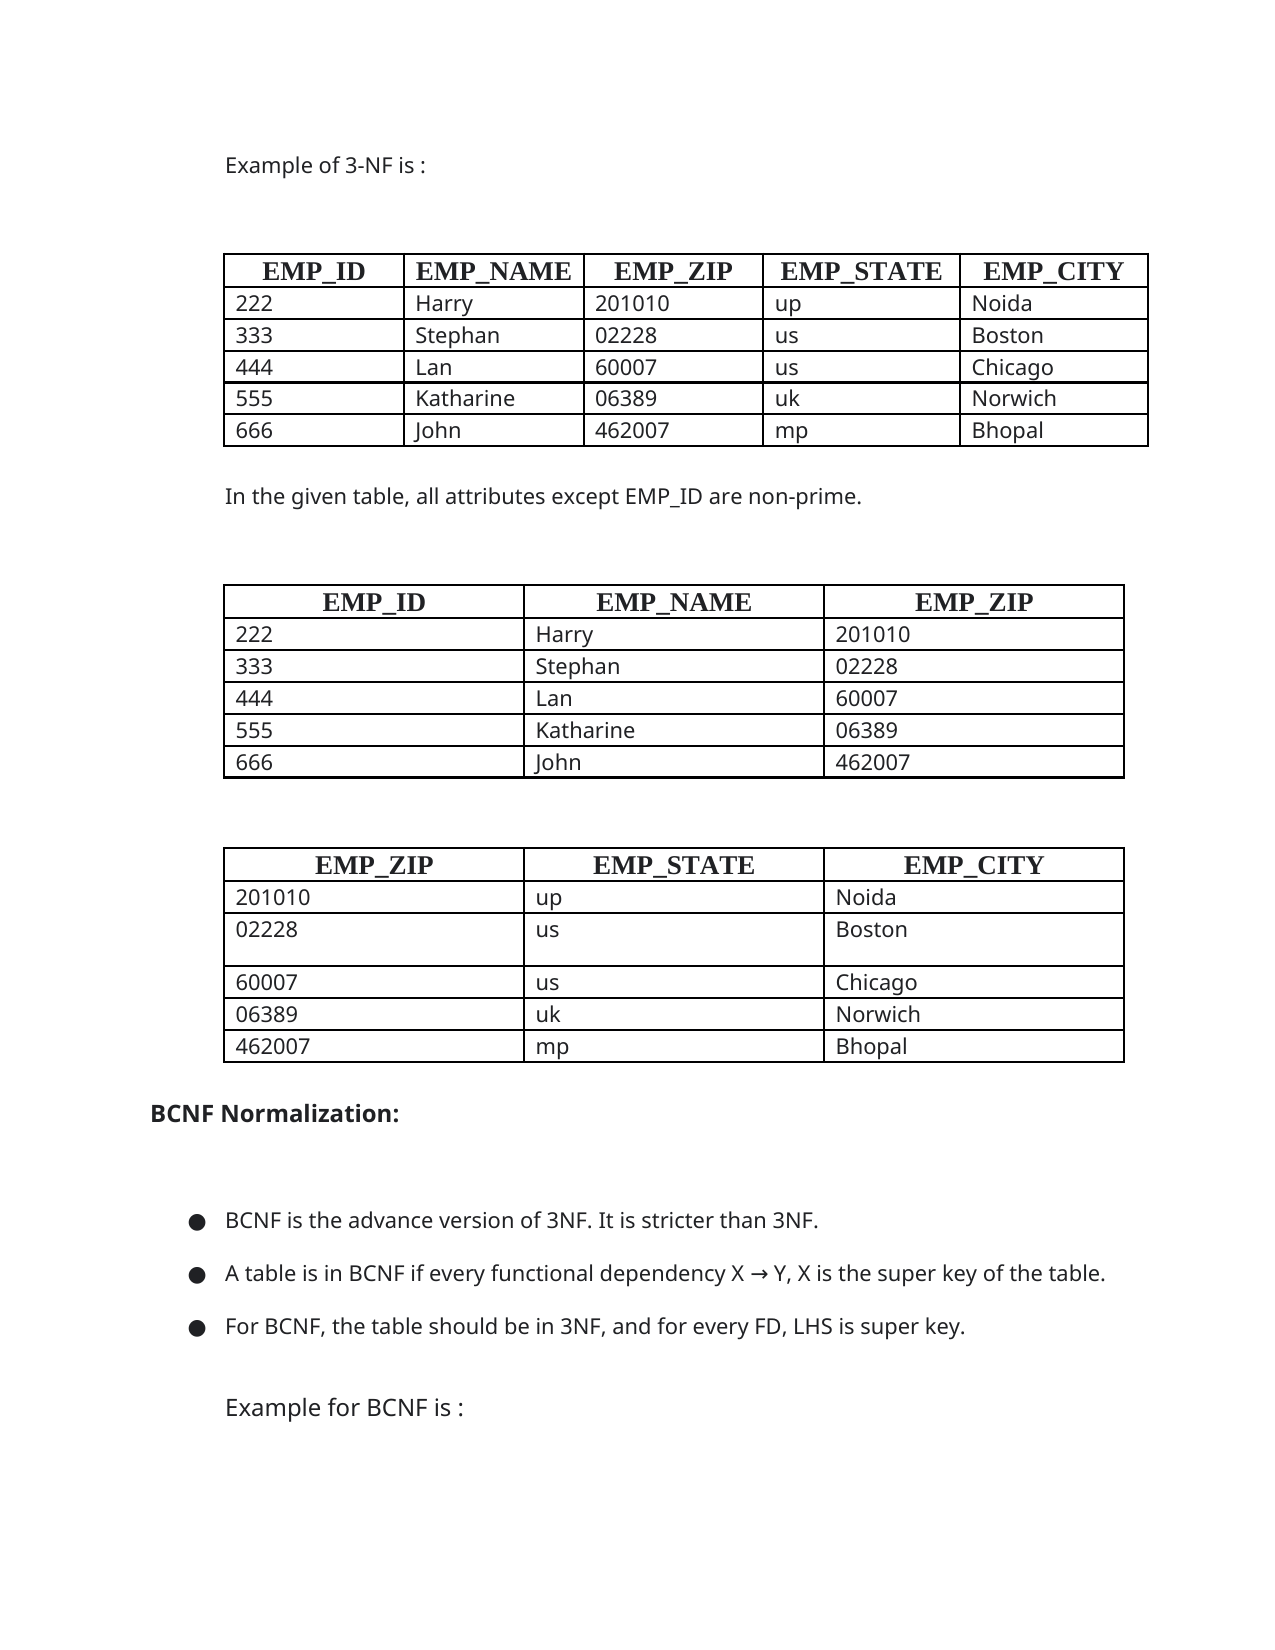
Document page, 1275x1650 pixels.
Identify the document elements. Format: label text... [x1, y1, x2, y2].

table_cell uk [949, 384, 959, 413]
table_cell Katharine [572, 384, 583, 413]
table_cell 333 [225, 651, 235, 681]
table_header EMP_ZIP [825, 586, 1123, 617]
table_cell 02228 [752, 320, 762, 349]
table_cell us [764, 352, 774, 381]
table_cell 201010 [225, 882, 523, 912]
table_cell 555 [393, 384, 403, 413]
table_cell 462007 [752, 415, 762, 445]
table_header EMP_STATE [949, 255, 959, 286]
list For BCNF, the table should be in 3NF, and for every FD, LHS is super key. [187, 1307, 1125, 1345]
table_cell uk [525, 999, 535, 1029]
table_cell 06389 [585, 384, 595, 413]
table_cell us [949, 352, 959, 381]
table_cell 60007 [825, 683, 1123, 713]
table_cell 444 [513, 683, 523, 713]
table_cell 02228 [585, 320, 595, 349]
table_cell 60007 [752, 352, 762, 381]
table_cell us [525, 914, 823, 965]
table_cell mp [764, 415, 774, 445]
table_cell 201010 [752, 288, 762, 318]
table_cell 555 [225, 715, 235, 744]
table_cell mp [813, 1031, 823, 1061]
table_cell Stephan [572, 320, 583, 349]
table_cell Katharine [405, 384, 415, 413]
table_cell 222 [225, 288, 235, 318]
table_cell 333 [393, 320, 403, 349]
table_cell Boston [825, 914, 1123, 965]
table_header EMP_ID [225, 586, 523, 617]
table_cell 444 [225, 683, 235, 713]
table_header EMP_CITY [825, 849, 1123, 880]
text Example of 3-NF is : [225, 150, 1125, 180]
table_header EMP_CITY [1136, 255, 1147, 286]
table_cell John [572, 415, 583, 445]
table_cell Stephan [525, 651, 823, 681]
table_cell 222 [393, 288, 403, 318]
table_cell 444 [393, 352, 403, 381]
table_header EMP_ZIP [225, 849, 523, 880]
table_header EMP_NAME [572, 255, 583, 286]
table_cell 60007 [585, 352, 595, 381]
table_header EMP_STATE [764, 255, 774, 286]
table_cell Bhopal [1136, 415, 1147, 445]
table_header EMP_ZIP [752, 255, 762, 286]
table_cell Norwich [961, 384, 971, 413]
table_cell 222 [513, 619, 523, 649]
table_cell 666 [225, 747, 235, 776]
table_cell Harry [525, 619, 823, 649]
table_cell John [405, 415, 415, 445]
table_cell us [764, 320, 774, 349]
table_cell Chicago [961, 352, 971, 381]
table_cell 666 [513, 747, 523, 776]
table_cell Boston [961, 320, 971, 349]
table_cell Boston [1136, 320, 1147, 349]
table_header EMP_NAME [405, 255, 415, 286]
table_cell 222 [225, 619, 235, 649]
table_cell mp [525, 1031, 535, 1061]
text BCNF Normalization: [150, 1097, 1125, 1129]
table_cell Katharine [525, 715, 823, 744]
table_cell us [949, 320, 959, 349]
table_cell up [949, 288, 959, 318]
table_cell Chicago [1136, 352, 1147, 381]
table_cell Stephan [405, 320, 415, 349]
table_cell 333 [513, 651, 523, 681]
table_cell Norwich [825, 999, 1123, 1029]
text In the given table, all attributes except EMP_ID are non-prime. [225, 481, 1125, 511]
table_cell mp [949, 415, 959, 445]
table_cell 60007 [225, 967, 523, 997]
table_cell Noida [825, 882, 1123, 912]
table_cell Lan [405, 352, 415, 381]
table_header EMP_ZIP [585, 255, 595, 286]
table_cell 666 [393, 415, 403, 445]
table_cell 201010 [825, 619, 1123, 649]
table_cell uk [764, 384, 774, 413]
table_cell 444 [225, 352, 235, 381]
table_cell 333 [225, 320, 235, 349]
table_cell 201010 [585, 288, 595, 318]
table_cell Bhopal [961, 415, 971, 445]
table_cell us [813, 967, 823, 997]
table_cell 555 [513, 715, 523, 744]
list BCNF is the advance version of 3NF. It is stricter than 3NF. [187, 1201, 1125, 1235]
table_header EMP_CITY [961, 255, 971, 286]
table_cell Noida [961, 288, 971, 318]
table_cell uk [813, 999, 823, 1029]
table_cell 02228 [825, 651, 1123, 681]
table_cell Chicago [825, 967, 1123, 997]
list A table is in BCNF if every functional dependency X → Y, X is the super key of the table. [187, 1254, 1125, 1288]
table_header EMP_STATE [525, 849, 823, 880]
text Example for BCNF is : [225, 1391, 1125, 1424]
table_cell up [764, 288, 774, 318]
table_cell 555 [225, 384, 235, 413]
table_cell us [525, 967, 535, 997]
table_cell up [525, 882, 535, 912]
table_header EMP_ID [393, 255, 403, 286]
table_cell Bhopal [825, 1031, 1123, 1061]
table_cell Harry [572, 288, 583, 318]
table_cell 06389 [825, 715, 1123, 744]
table_cell up [813, 882, 823, 912]
table_cell 06389 [225, 999, 523, 1029]
table_cell 02228 [225, 914, 523, 965]
table_cell 462007 [225, 1031, 523, 1061]
table_header EMP_NAME [525, 586, 823, 617]
table_cell John [525, 747, 823, 776]
table_cell 462007 [585, 415, 595, 445]
table_cell 06389 [752, 384, 762, 413]
table_header EMP_ID [225, 255, 235, 286]
table_cell Harry [405, 288, 415, 318]
table_cell 666 [225, 415, 235, 445]
table_cell Lan [525, 683, 823, 713]
table_cell 462007 [825, 747, 1123, 776]
table_cell Norwich [1136, 384, 1147, 413]
table_cell Noida [1136, 288, 1147, 318]
table_cell Lan [572, 352, 583, 381]
